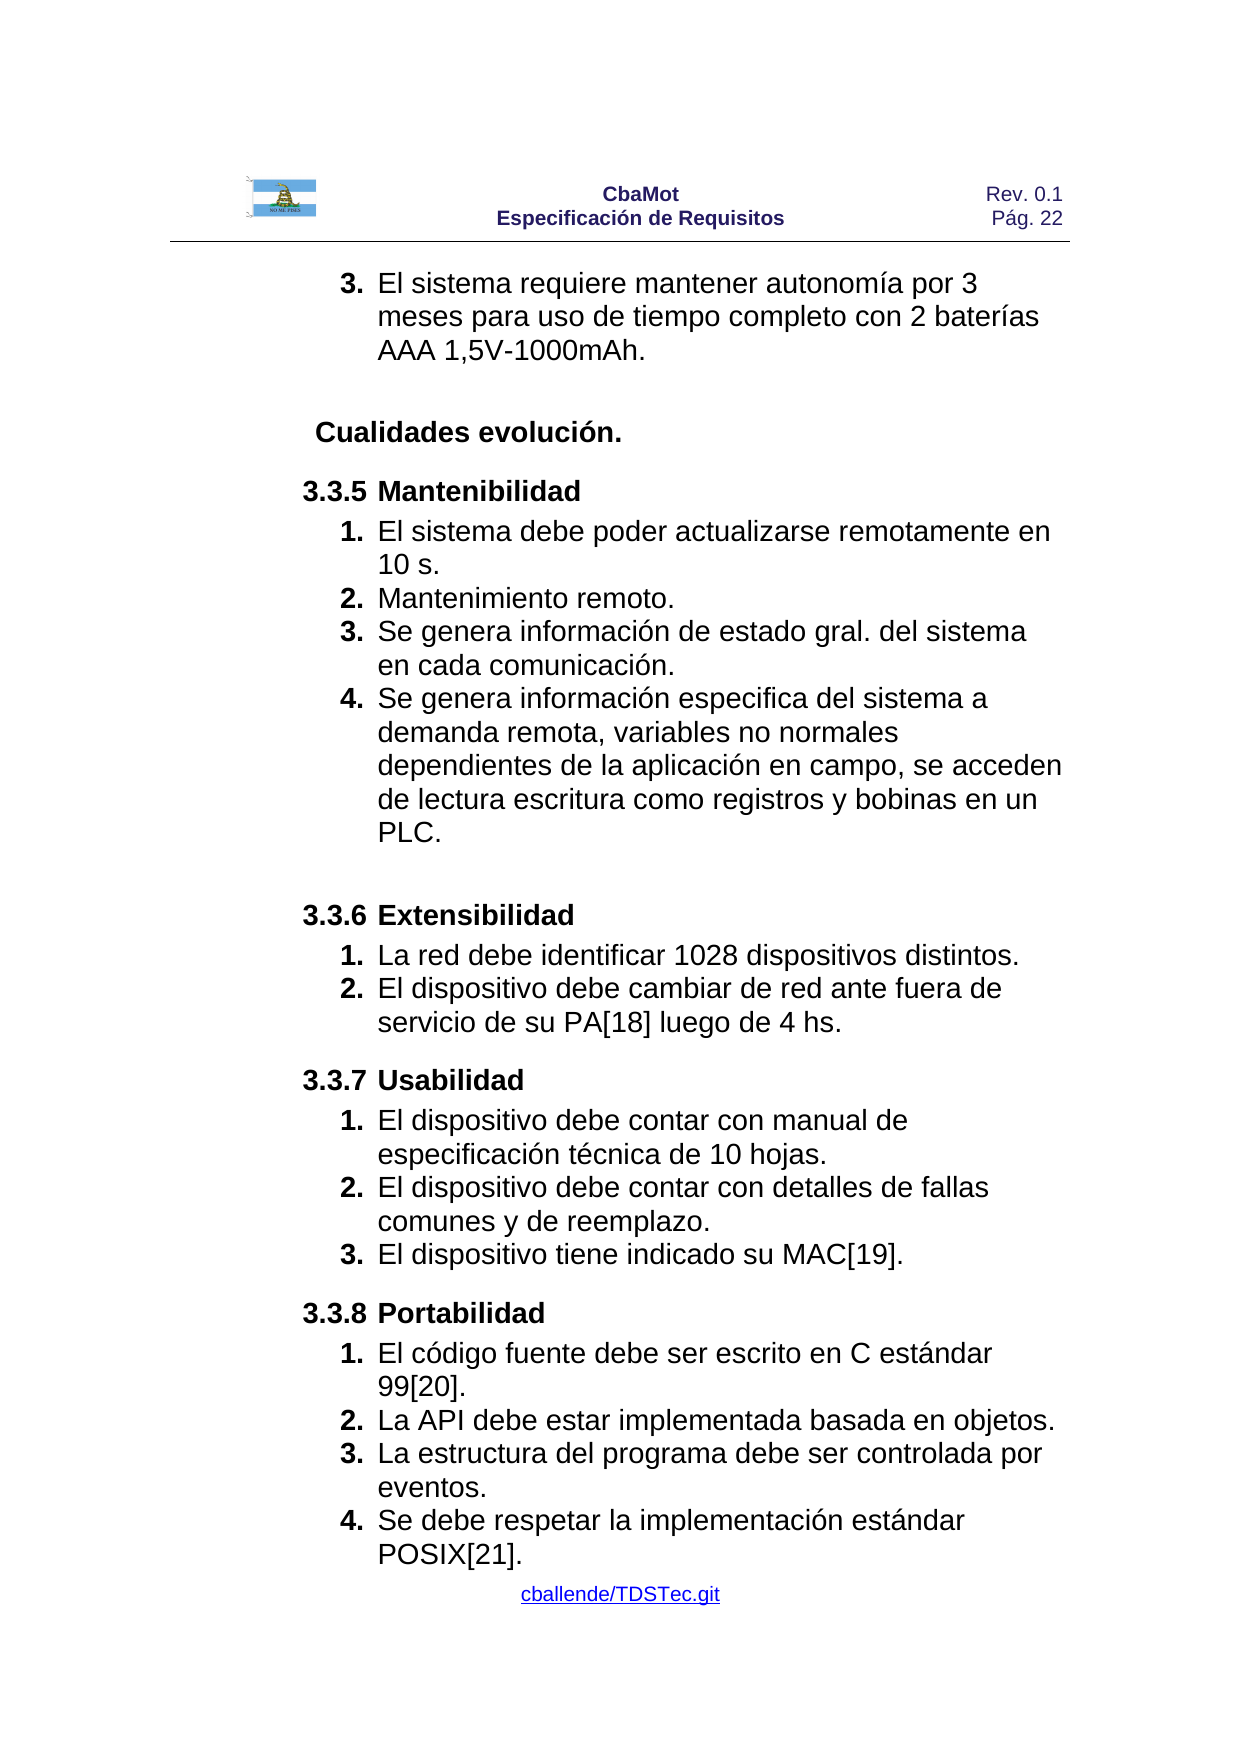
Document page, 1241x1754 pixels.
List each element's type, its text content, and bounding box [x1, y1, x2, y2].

list La API debe estar implementada basada en objetos. [340, 1403, 1063, 1436]
list El sistema requiere mantener autonomía por 3 meses para uso de tiempo completo con 2 baterías AAA 1,5V-1000mAh. [340, 266, 1063, 366]
subtitle Portabilidad [302, 1296, 1063, 1329]
list El dispositivo tiene indicado su MAC[19]. [340, 1237, 1063, 1271]
picture [242, 174, 320, 220]
list La estructura del programa debe ser controlada por eventos. [340, 1436, 1063, 1503]
list El dispositivo debe contar con detalles de fallas comunes y de reemplazo. [340, 1170, 1063, 1237]
list El dispositivo debe cambiar de red ante fuera de servicio de su PA[18] luego de 4 hs. [340, 971, 1063, 1038]
subtitle Cualidades evolución. [240, 415, 1063, 449]
list La red debe identificar 1028 dispositivos distintos. [340, 938, 1063, 971]
list Se genera información especifica del sistema a demanda remota, variables no normales dependientes de la aplicación en campo, se acceden de lectura escritura como registros y bobinas en un PLC. [340, 681, 1063, 849]
list El código fuente debe ser escrito en C estándar 99[20]. [340, 1336, 1063, 1403]
list Se genera información de estado gral. del sistema en cada comunicación. [340, 614, 1063, 681]
list El dispositivo debe contar con manual de especificación técnica de 10 hojas. [340, 1103, 1063, 1170]
subtitle Usabilidad [302, 1063, 1063, 1097]
subtitle Mantenibilidad [302, 474, 1063, 507]
list Se debe respetar la implementación estándar POSIX[21]. [340, 1503, 1063, 1570]
list El sistema debe poder actualizarse remotamente en 10 s. [340, 513, 1063, 581]
list Mantenimiento remoto. [340, 581, 1063, 614]
subtitle Extensibilidad [302, 898, 1063, 931]
